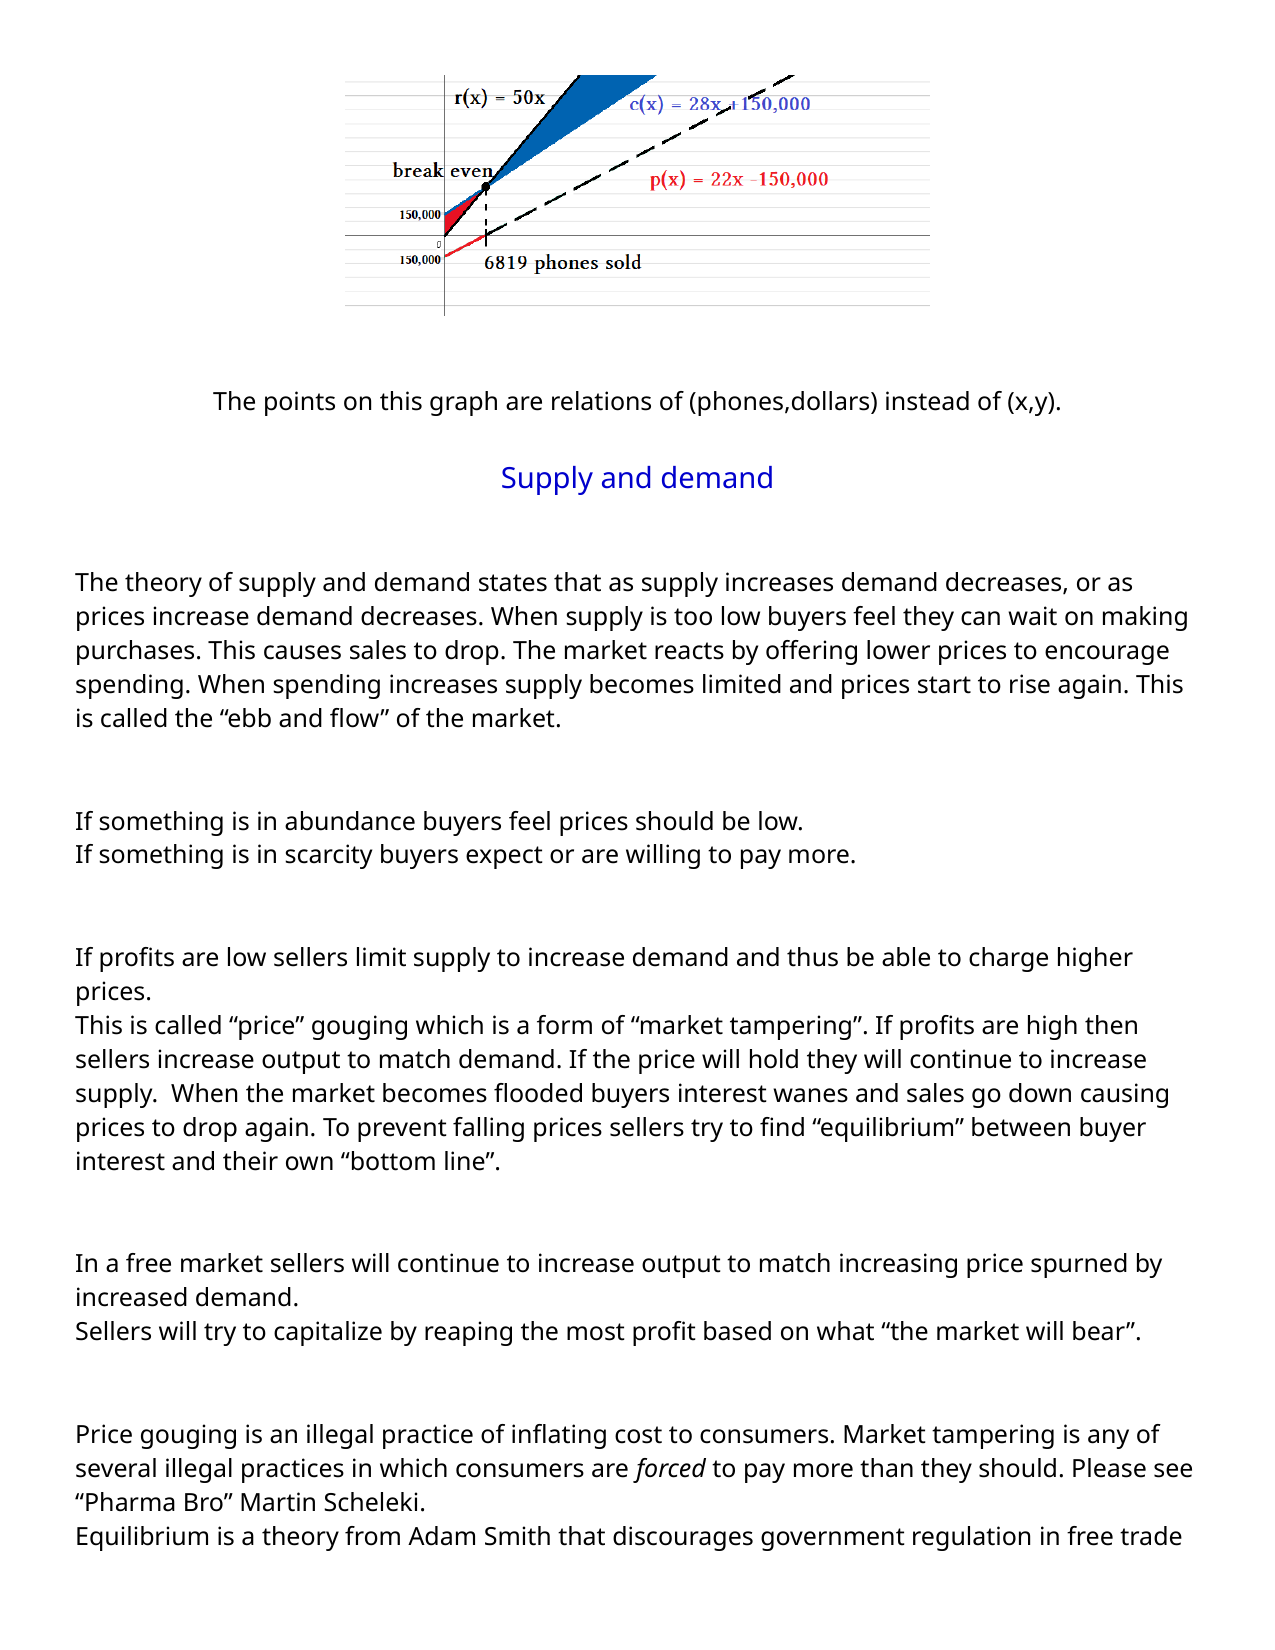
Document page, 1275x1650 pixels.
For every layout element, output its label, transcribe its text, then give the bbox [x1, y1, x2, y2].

text If profits are low sellers limit supply to increase demand and thus be able to charge higher prices. [75, 939, 1200, 1007]
text The points on this graph are relations of (phones,dollars) instead of (x,y). [75, 383, 1200, 417]
text The theory of supply and demand states that as supply increases demand decreases, or as prices increase demand decreases. When supply is too low buyers feel they can wait on making purchases. This causes sales to drop. The market reacts by offering lower prices to encourage spending. When spending increases supply becomes limited and prices start to rise again. This is called the “ebb and flow” of the market. [75, 565, 1200, 735]
text Equilibrium is a theory from Adam Smith that discourages government regulation in free trade [75, 1518, 1200, 1552]
text In a free market sellers will continue to increase output to match increasing price spurned by increased demand. [75, 1246, 1200, 1314]
text Sellers will try to capitalize by reaping the most profit based on what “the market will bear”. [75, 1314, 1200, 1348]
text This is called “price” gouging which is a form of “market tampering”. If profits are high then sellers increase output to match demand. If the price will hold they will continue to increase supply. When the market becomes flooded buyers interest wanes and sales go down causing prices to drop again. To prevent falling prices sellers try to find “equilibrium” between buyer interest and their own “bottom line”. [75, 1007, 1200, 1178]
text Supply and demand [75, 457, 1200, 497]
text If something is in scarcity buyers expect or are willing to pay more. [75, 837, 1200, 871]
text If something is in abundance buyers feel prices should be low. [75, 803, 1200, 837]
text Price gouging is an illegal practice of inflating cost to consumers. Market tampering is any of several illegal practices in which consumers are forced to pay more than they should. Please see “Pharma Bro” Martin Scheleki. [75, 1416, 1200, 1518]
